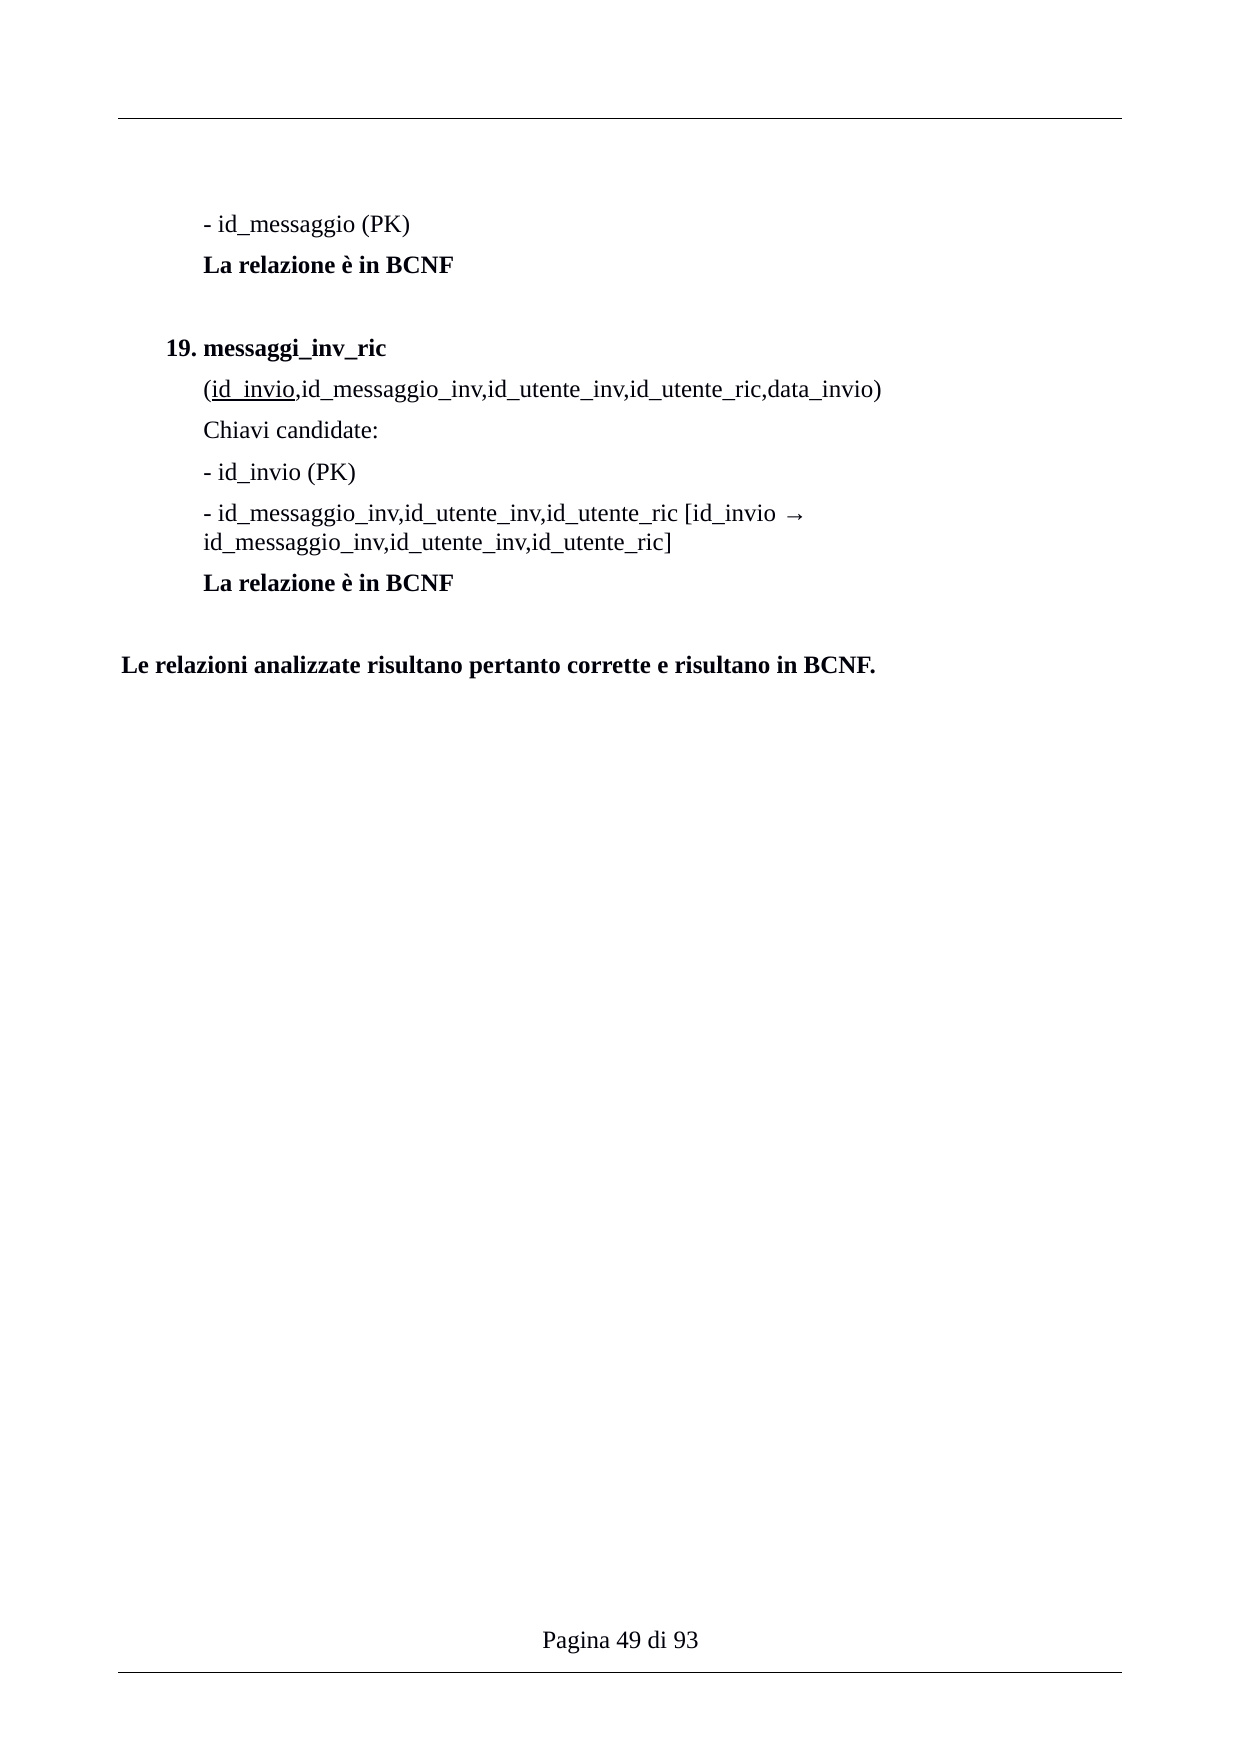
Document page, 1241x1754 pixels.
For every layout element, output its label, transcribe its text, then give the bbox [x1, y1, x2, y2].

list Chiavi candidate: [166, 416, 1119, 444]
text Le relazioni analizzate risultano pertanto corrette e risultano in BCNF. [121, 651, 1119, 679]
list (id_invio,id_messaggio_inv,id_utente_inv,id_utente_ric,data_invio) [166, 374, 1119, 403]
list - id_invio (PK) [166, 457, 1119, 486]
list messaggi_inv_ric [166, 333, 1119, 362]
list - id_messaggio (PK) [166, 209, 1119, 238]
list La relazione è in BCNF [166, 568, 1119, 597]
list La relazione è in BCNF [166, 251, 1119, 279]
list - id_messaggio_inv,id_utente_inv,id_utente_ric [id_invio → id_messaggio_inv,id_utente_inv,id_utente_ric] [166, 498, 1119, 556]
